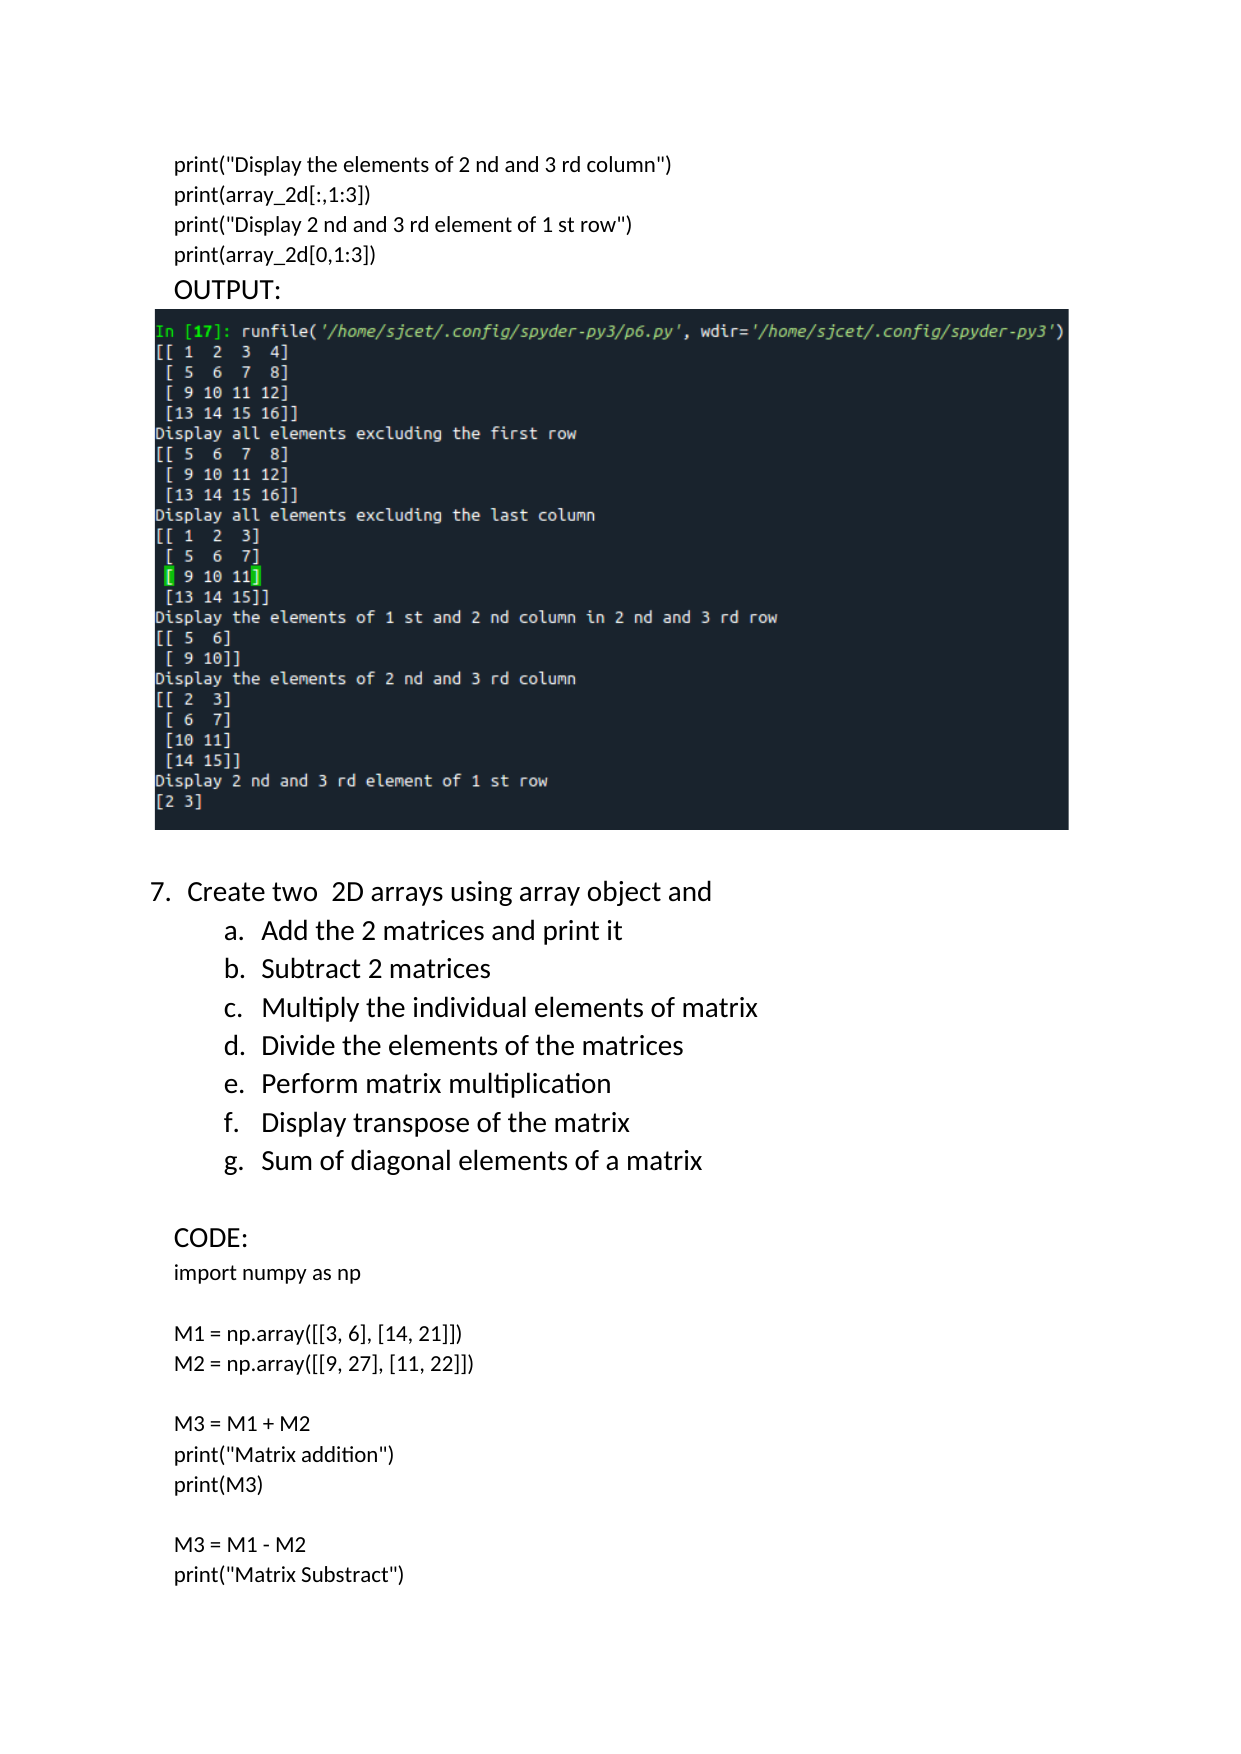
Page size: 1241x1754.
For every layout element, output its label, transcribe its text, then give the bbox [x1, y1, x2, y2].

text M1 = np.array([[3, 6], [14, 21]]) [98, 1319, 1125, 1347]
text print("Matrix Substract") [98, 1561, 1125, 1588]
text import numpy as np [98, 1258, 1125, 1286]
text CODE: [98, 1219, 1125, 1255]
text OUTPUT: [98, 271, 1125, 306]
text print("Matrix addition") [98, 1440, 1125, 1468]
text M2 = np.array([[9, 27], [11, 22]]) [98, 1349, 1125, 1377]
text print(array_2d[0,1:3]) [98, 241, 1125, 269]
picture [154, 309, 1069, 830]
list Subtract 2 matrices [223, 950, 1125, 986]
list Sum of diagonal elements of a matrix [223, 1142, 1125, 1178]
list Create two 2D arrays using array object and [149, 873, 1125, 909]
text print("Display 2 nd and 3 rd element of 1 st row") [98, 210, 1125, 238]
text print(M3) [98, 1470, 1125, 1498]
text M3 = M1 - M2 [98, 1530, 1125, 1558]
list Display transpose of the matrix [223, 1104, 1125, 1140]
list Add the 2 matrices and print it [223, 912, 1125, 947]
list Divide the elements of the matrices [223, 1027, 1125, 1063]
text print("Display the elements of 2 nd and 3 rd column") [98, 150, 1125, 178]
list Multiply the individual elements of matrix [223, 989, 1125, 1024]
text print(array_2d[:,1:3]) [98, 180, 1125, 208]
list Perform matrix multiplication [223, 1066, 1125, 1101]
text M3 = M1 + M2 [98, 1409, 1125, 1437]
